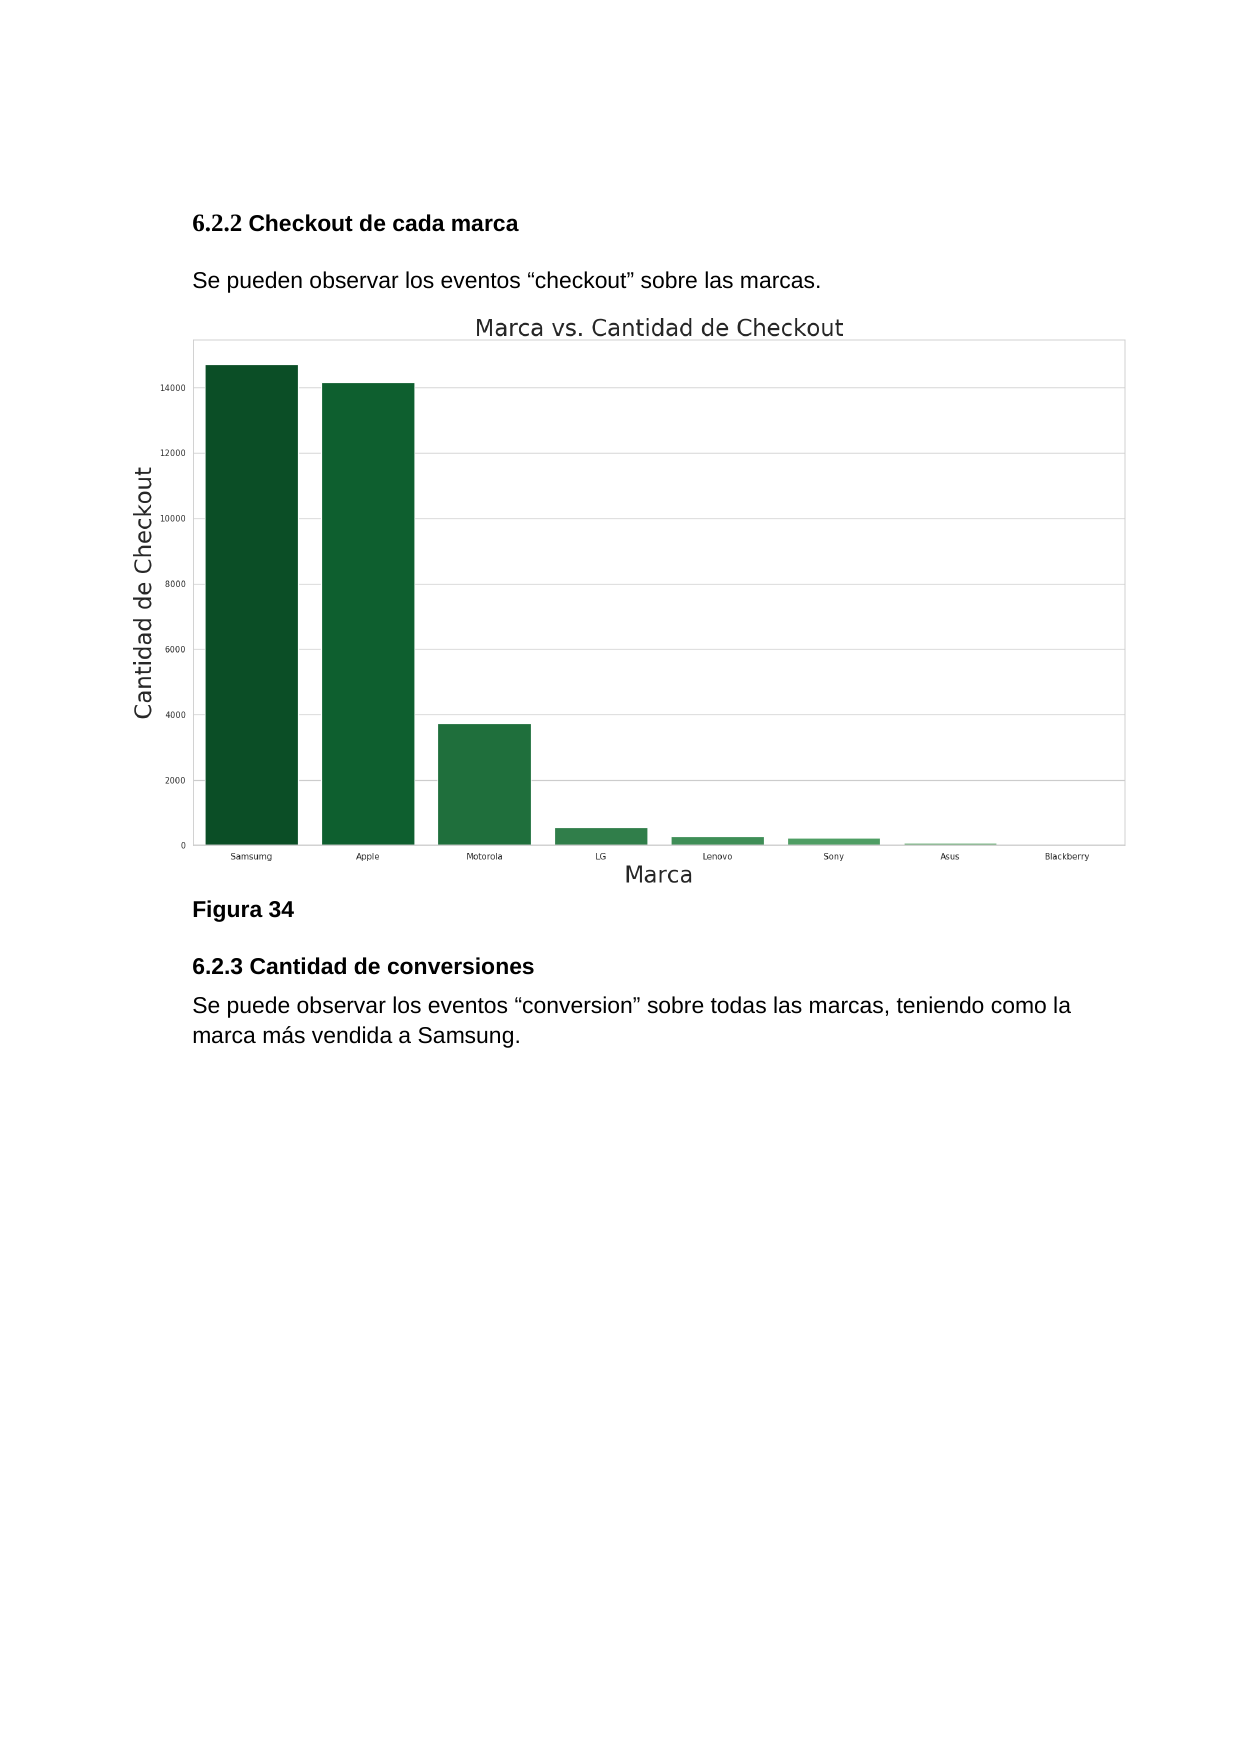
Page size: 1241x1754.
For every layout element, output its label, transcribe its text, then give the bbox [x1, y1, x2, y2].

subtitle 6.2.3 Cantidad de conversiones [118, 953, 1122, 979]
text Figura 34 [118, 294, 1122, 922]
text Se puede observar los eventos “conversion” sobre todas las marcas, teniendo como la marca más vendida a Samsung. [118, 992, 1122, 1048]
text Se pueden observar los eventos “checkout” sobre las marcas. [118, 265, 1122, 294]
picture [128, 312, 1133, 892]
text 6.2.2 Checkout de cada marca [118, 208, 1122, 236]
